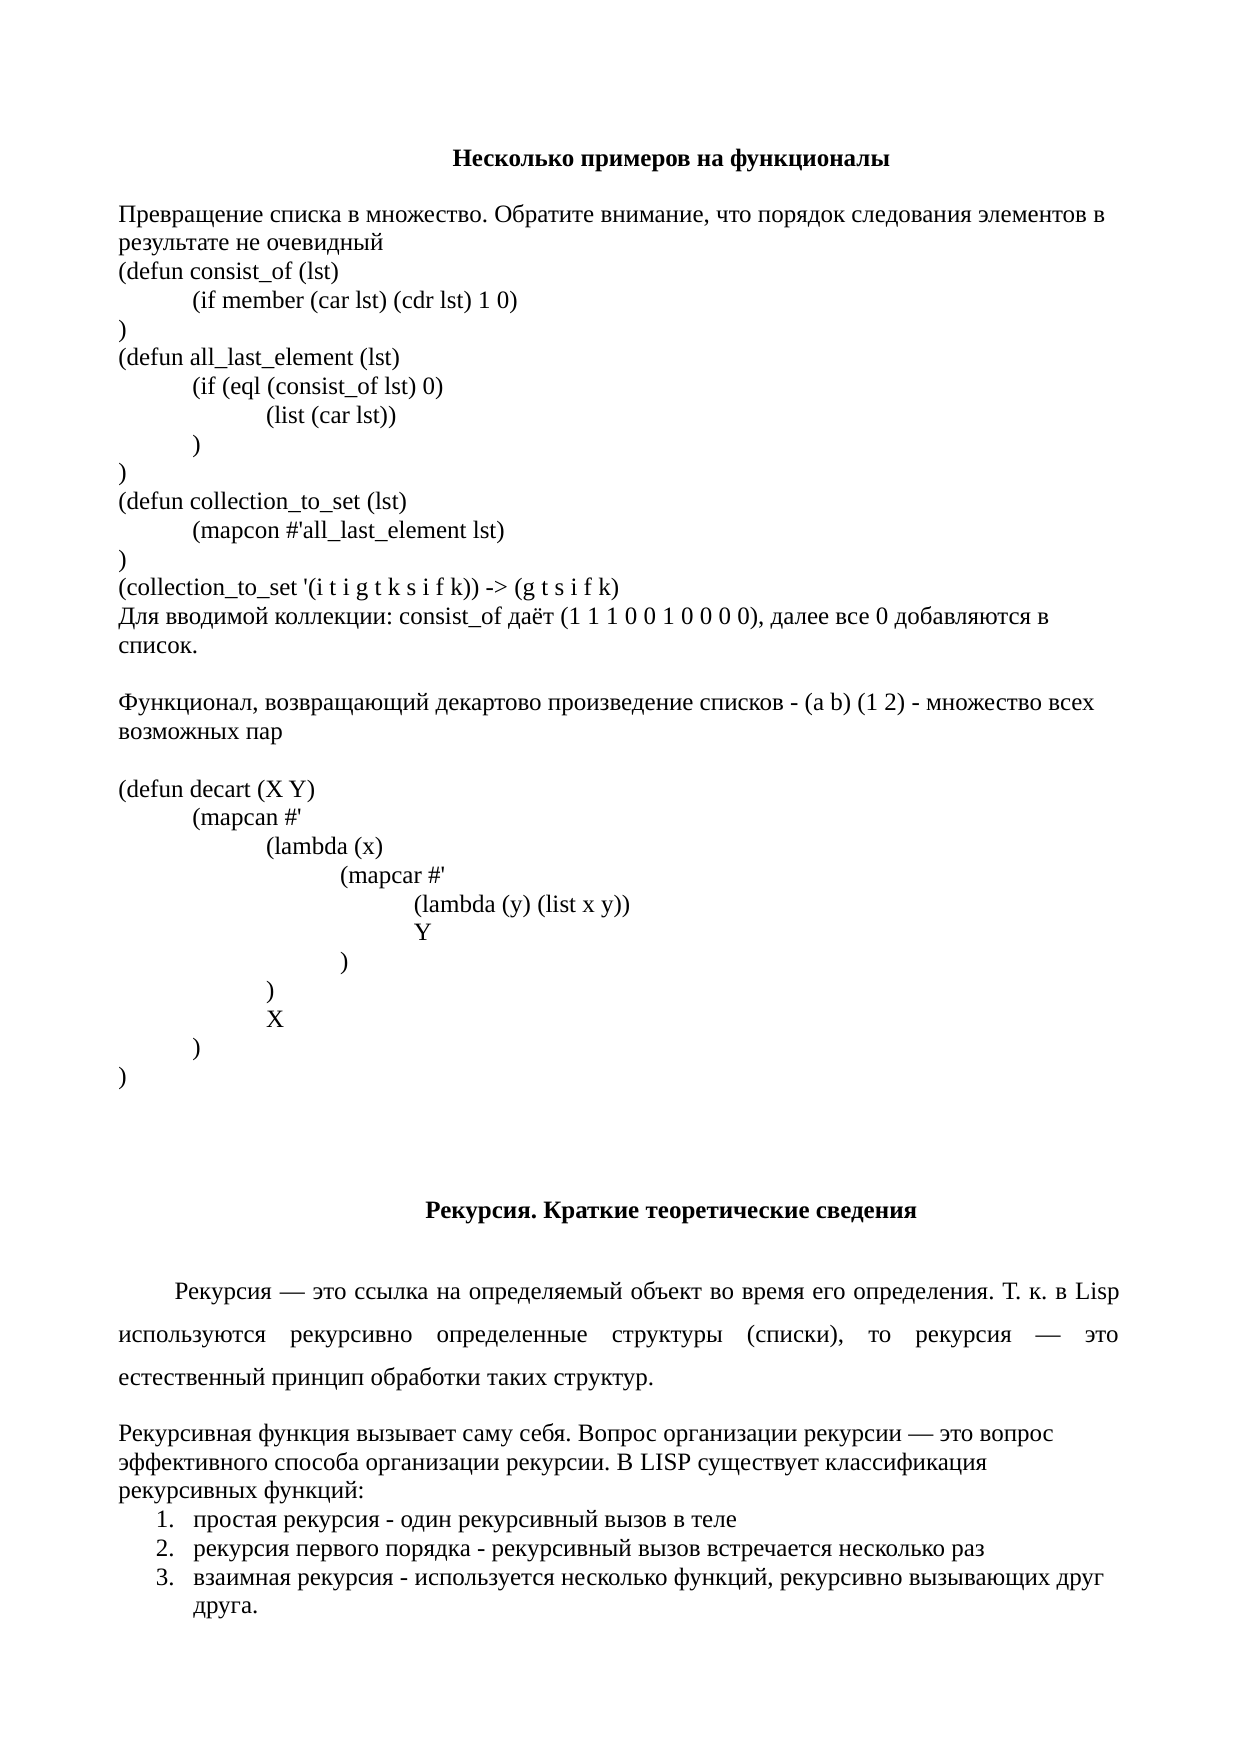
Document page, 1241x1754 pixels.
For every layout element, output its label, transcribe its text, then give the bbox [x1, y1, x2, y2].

list простая рекурсия - один рекурсивный вызов в теле [156, 1504, 1122, 1533]
text ) [118, 1061, 1122, 1090]
text (lambda (y) (list x y)) [118, 889, 1122, 917]
text Y [118, 917, 1122, 946]
text (defun all_last_element (lst) [118, 342, 1122, 371]
text Несколько примеров на функционалы [118, 143, 1168, 172]
text (defun consist_of (lst) [118, 256, 1122, 285]
text X [118, 1004, 1122, 1032]
text (mapcan #' [118, 802, 1122, 831]
text ) [118, 975, 1122, 1004]
text (if member (car lst) (cdr lst) 1 0) [118, 285, 1122, 314]
text (defun collection_to_set (lst) [118, 486, 1122, 515]
text ) [118, 946, 1122, 975]
text ) [118, 1032, 1122, 1061]
list рекурсия первого порядка - рекурсивный вызов встречается несколько раз [156, 1533, 1122, 1562]
text (lambda (x) [118, 831, 1122, 860]
text Для вводимой коллекции: consist_of даёт (1 1 1 0 0 1 0 0 0 0), далее все 0 добавляются в список. [118, 601, 1122, 659]
text (if (eql (consist_of lst) 0) [118, 371, 1122, 400]
text (mapcon #'all_last_element lst) [118, 515, 1122, 544]
text Превращение списка в множество. Обратите внимание, что порядок следования элементов в результате не очевидный [118, 199, 1122, 256]
text ) [118, 429, 1122, 457]
list взаимная рекурсия - используется несколько функций, рекурсивно вызывающих друг друга. [156, 1562, 1122, 1619]
text ) [118, 314, 1122, 342]
text (mapcar #' [118, 860, 1122, 889]
text Рекурсивная функция вызывает саму себя. Вопрос организации рекурсии — это вопрос эффективного способа организации рекурсии. В LISP существует классификация рекурсивных функций: [118, 1418, 1122, 1504]
text ) [118, 457, 1122, 486]
text Рекурсия. Краткие теоретические сведения [118, 1196, 1168, 1224]
text (defun decart (X Y) [118, 774, 1122, 802]
text Рекурсия — это ссылка на определяемый объект во время его определения. Т. к. в Lisp используются рекурсивно определенные структуры (списки), то рекурсия — это естественный принцип обработки таких структур. [118, 1276, 1119, 1391]
text (list (car lst)) [118, 400, 1122, 429]
text ) [118, 544, 1122, 572]
text (collection_to_set '(i t i g t k s i f k)) -> (g t s i f k) [118, 572, 1122, 601]
text Функционал, возвращающий декартово произведение списков - (a b) (1 2) - множество всех возможных пар [118, 687, 1122, 745]
